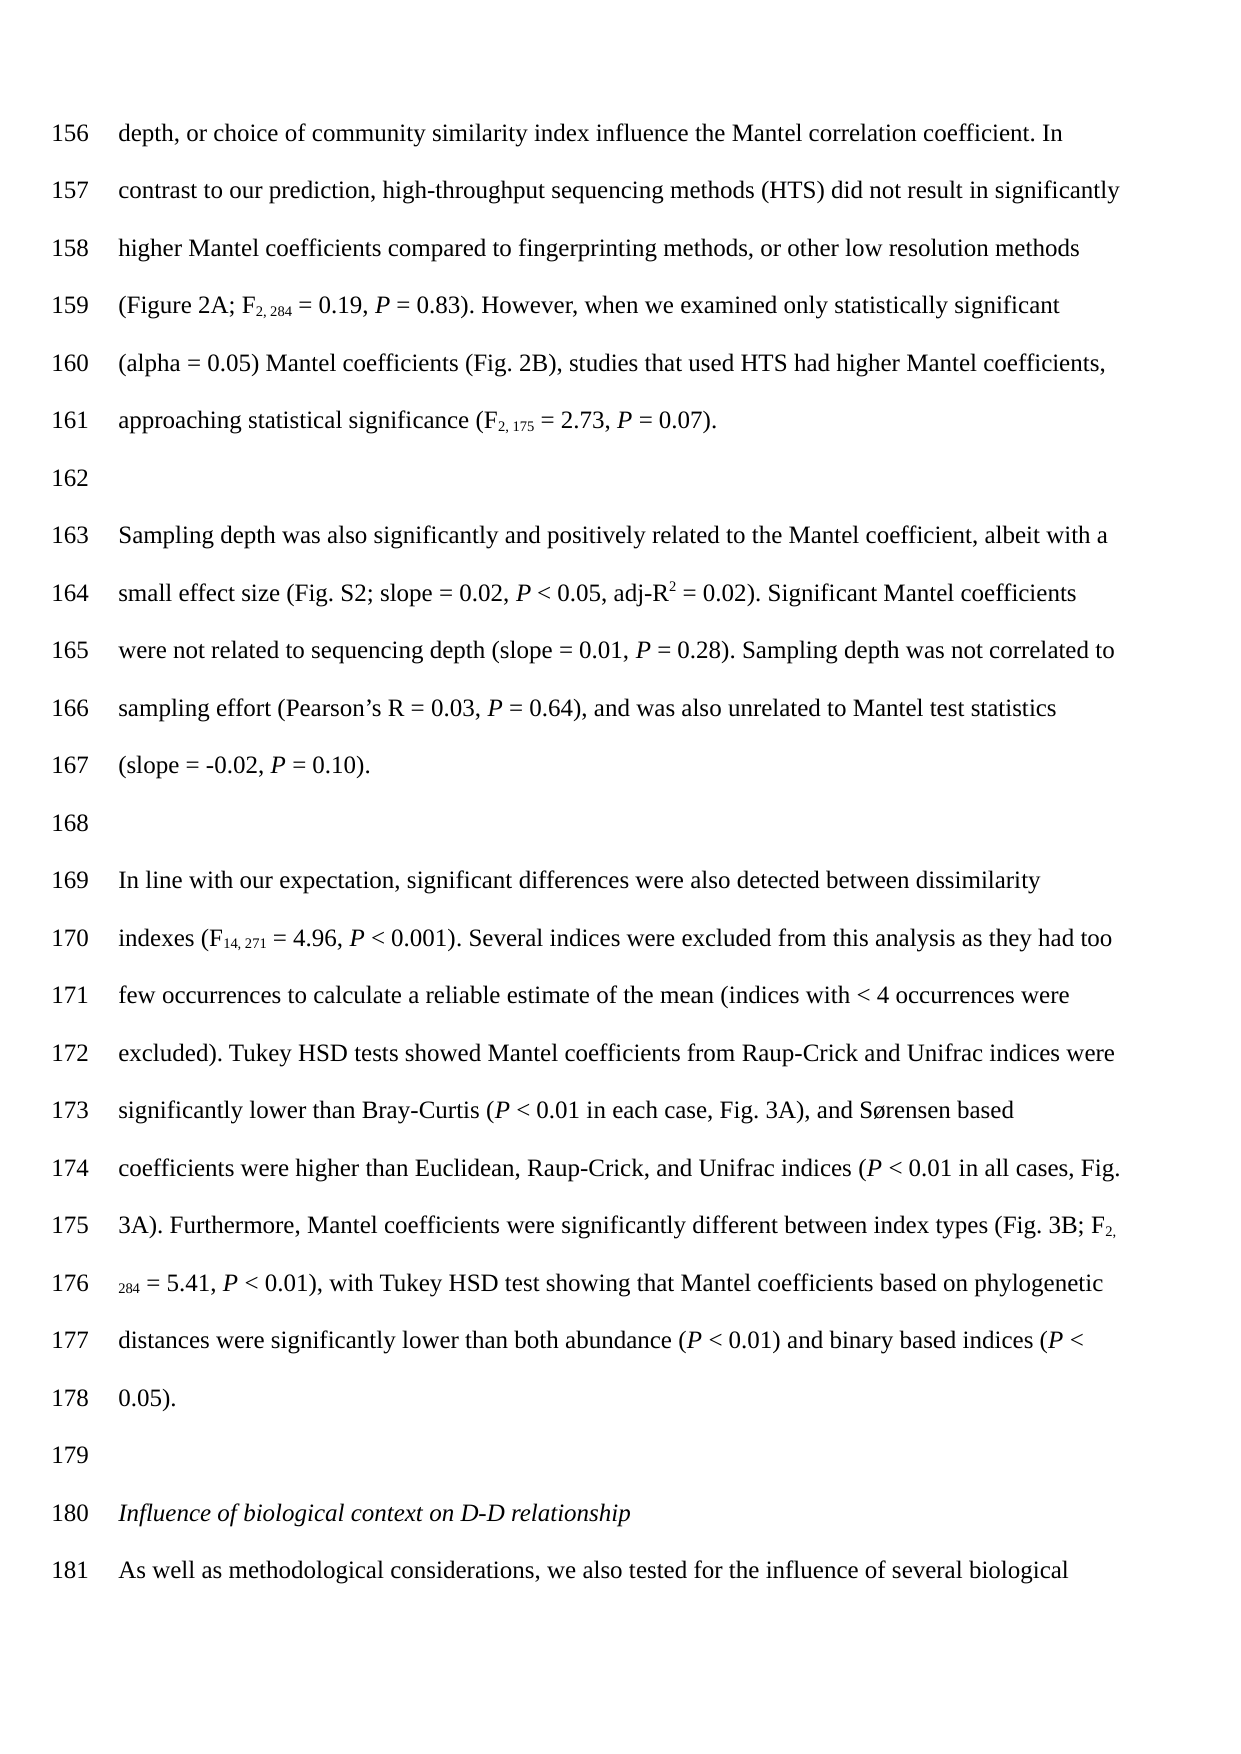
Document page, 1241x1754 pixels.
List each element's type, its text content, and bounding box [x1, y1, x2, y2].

text Influence of biological context on D-D relationship [118, 1498, 1122, 1527]
text In line with our expectation, significant differences were also detected between dissimilarity indexes (F14, 271 = 4.96, P < 0.001). Several indices were excluded from this analysis as they had too few occurrences to calculate a reliable estimate of the mean (indices with < 4 occurrences were excluded). Tukey HSD tests showed Mantel coefficients from Raup-Crick and Unifrac indices were significantly lower than Bray-Curtis (P < 0.01 in each case, Fig. 3A), and Sørensen based coefficients were higher than Euclidean, Raup-Crick, and Unifrac indices (P < 0.01 in all cases, Fig. 3A). Furthermore, Mantel coefficients were significantly different between index types (Fig. 3B; F2, 284 = 5.41, P < 0.01), with Tukey HSD test showing that Mantel coefficients based on phylogenetic distances were significantly lower than both abundance (P < 0.01) and binary based indices (P < 0.05). [118, 866, 1122, 1412]
text depth, or choice of community similarity index influence the Mantel correlation coefficient. In contrast to our prediction, high-throughput sequencing methods (HTS) did not result in significantly higher Mantel coefficients compared to fingerprinting methods, or other low resolution methods (Figure 2A; F2, 284 = 0.19, P = 0.83). However, when we examined only statistically significant (alpha = 0.05) Mantel coefficients (Fig. 2B), studies that used HTS had higher Mantel coefficients, approaching statistical significance (F2, 175 = 2.73, P = 0.07). [118, 118, 1122, 434]
text As well as methodological considerations, we also tested for the influence of several biological [118, 1556, 1122, 1584]
text Sampling depth was also significantly and positively related to the Mantel coefficient, albeit with a small effect size (Fig. S2; slope = 0.02, P < 0.05, adj-R2 = 0.02). Significant Mantel coefficients were not related to sequencing depth (slope = 0.01, P = 0.28). Sampling depth was not correlated to sampling effort (Pearson’s R = 0.03, P = 0.64), and was also unrelated to Mantel test statistics (slope = -0.02, P = 0.10). [118, 521, 1122, 779]
